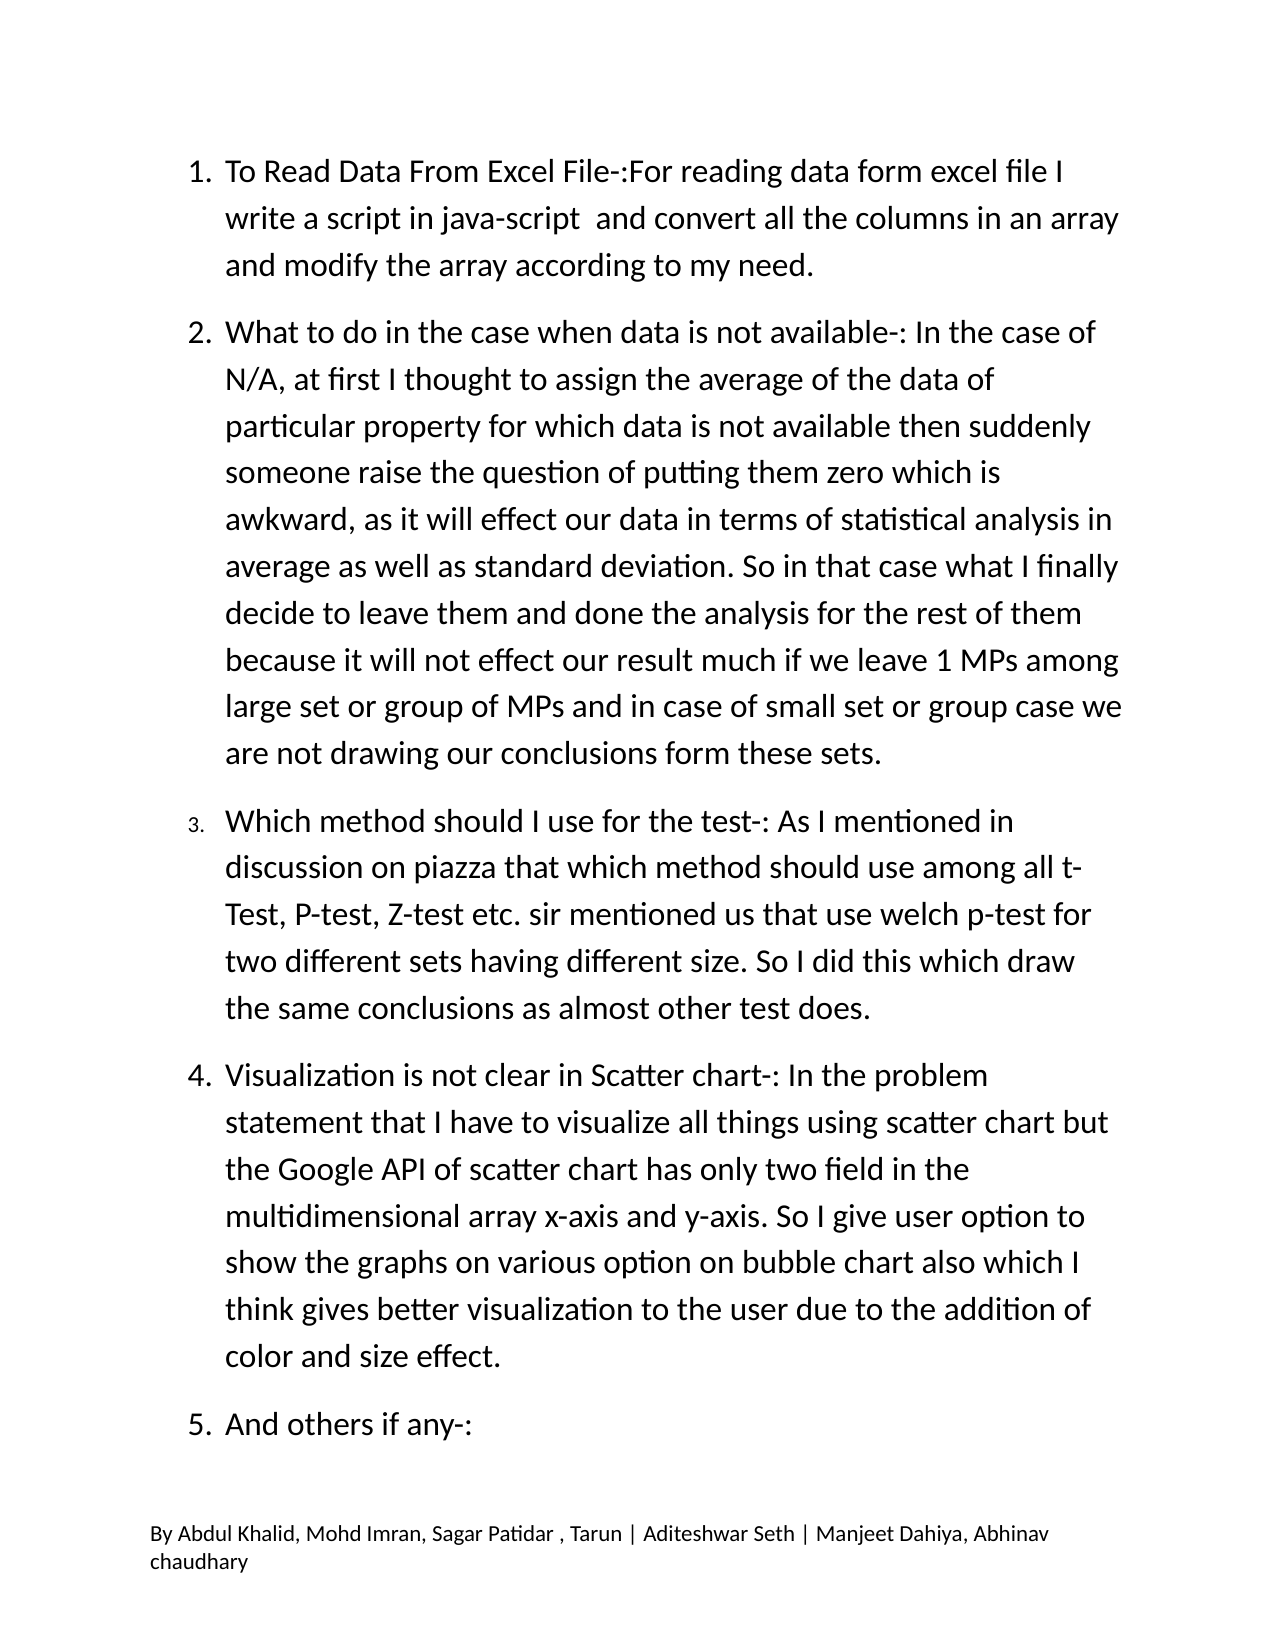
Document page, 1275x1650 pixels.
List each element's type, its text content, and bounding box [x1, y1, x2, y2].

list To Read Data From Excel File-:For reading data form excel file I write a script in java-script and convert all the columns in an array and modify the array according to my need. [187, 150, 1125, 284]
list Which method should I use for the test-: As I mentioned in discussion on piazza that which method should use among all t-Test, P-test, Z-test etc. sir mentioned us that use welch p-test for two different sets having different size. So I did this which draw the same conclusions as almost other test does. [187, 800, 1125, 1027]
list Visualization is not clear in Scatter chart-: In the problem statement that I have to visualize all things using scatter chart but the Google API of scatter chart has only two field in the multidimensional array x-axis and y-axis. So I give user option to show the graphs on various option on bubble chart also which I think gives better visualization to the user due to the addition of color and size effect. [187, 1054, 1125, 1376]
list And others if any-: [187, 1403, 1125, 1443]
list What to do in the case when data is not available-: In the case of N/A, at first I thought to assign the average of the data of particular property for which data is not available then suddenly someone raise the question of putting them zero which is awkward, as it will effect our data in terms of statistical analysis in average as well as standard deviation. So in that case what I finally decide to leave them and done the analysis for the rest of them because it will not effect our result much if we leave 1 MPs among large set or group of MPs and in case of small set or group case we are not drawing our conclusions form these sets. [187, 311, 1125, 773]
